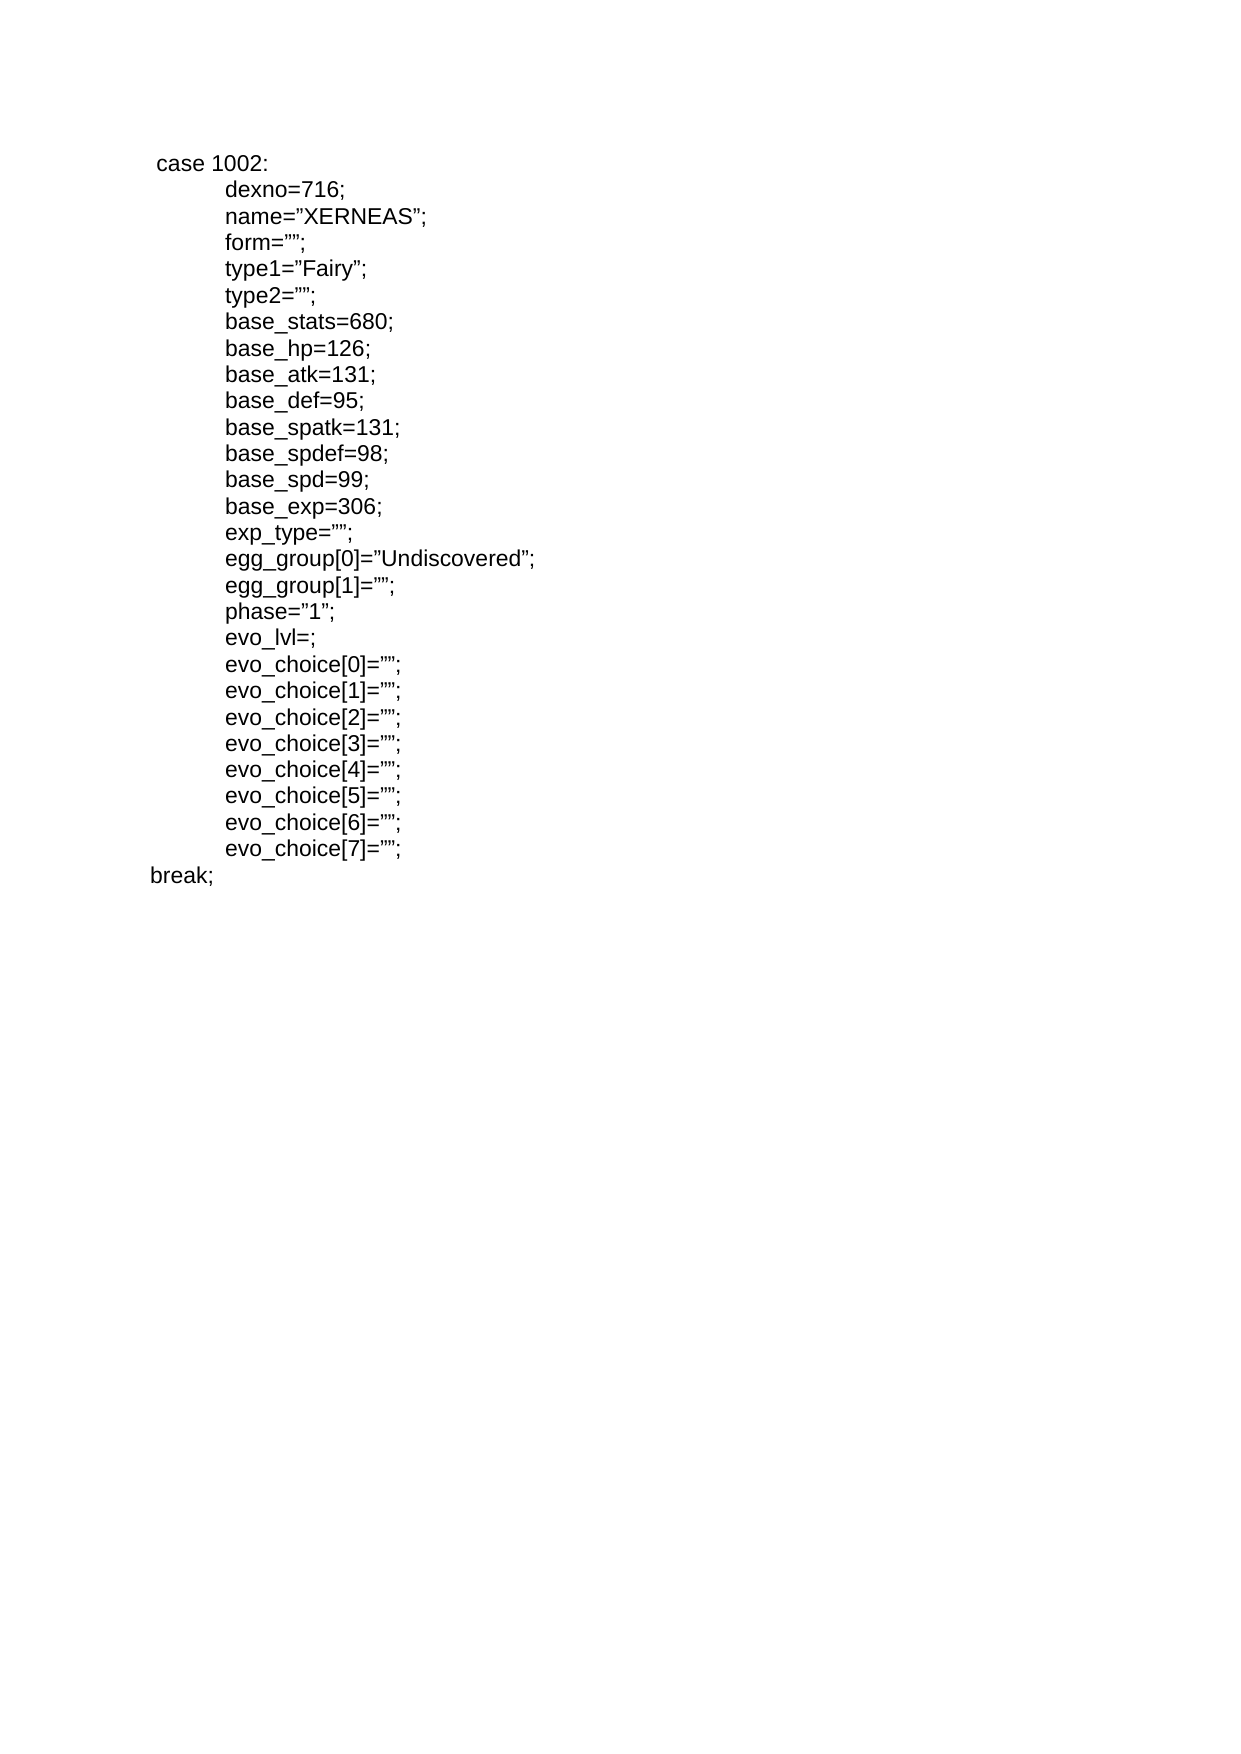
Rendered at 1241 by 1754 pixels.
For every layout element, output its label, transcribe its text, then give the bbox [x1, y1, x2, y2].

text evo_choice[0]=””; [150, 651, 1090, 677]
text evo_choice[2]=””; [150, 703, 1090, 730]
text break; [150, 862, 1090, 888]
text form=””; [150, 229, 1090, 255]
text evo_choice[6]=””; [150, 809, 1090, 835]
text base_spatk=131; [150, 413, 1090, 440]
text evo_choice[1]=””; [150, 677, 1090, 703]
text base_spdef=98; [150, 440, 1090, 466]
text evo_lvl=; [150, 624, 1090, 651]
text base_spd=99; [150, 466, 1090, 493]
text name=”XERNEAS”; [150, 203, 1090, 229]
text type2=””; [150, 282, 1090, 308]
text dexno=716; [150, 176, 1090, 203]
text egg_group[1]=””; [150, 572, 1090, 598]
text base_def=95; [150, 387, 1090, 413]
text type1=”Fairy”; [150, 255, 1090, 282]
text evo_choice[4]=””; [150, 756, 1090, 782]
text phase=”1”; [150, 598, 1090, 624]
text case 1002: [150, 150, 1090, 176]
text egg_group[0]=”Undiscovered”; [150, 545, 1090, 572]
text base_stats=680; [150, 308, 1090, 334]
text base_exp=306; [150, 493, 1090, 519]
text evo_choice[5]=””; [150, 782, 1090, 809]
text evo_choice[3]=””; [150, 730, 1090, 756]
text evo_choice[7]=””; [150, 835, 1090, 862]
text exp_type=””; [150, 519, 1090, 545]
text base_hp=126; [150, 334, 1090, 361]
text base_atk=131; [150, 361, 1090, 387]
